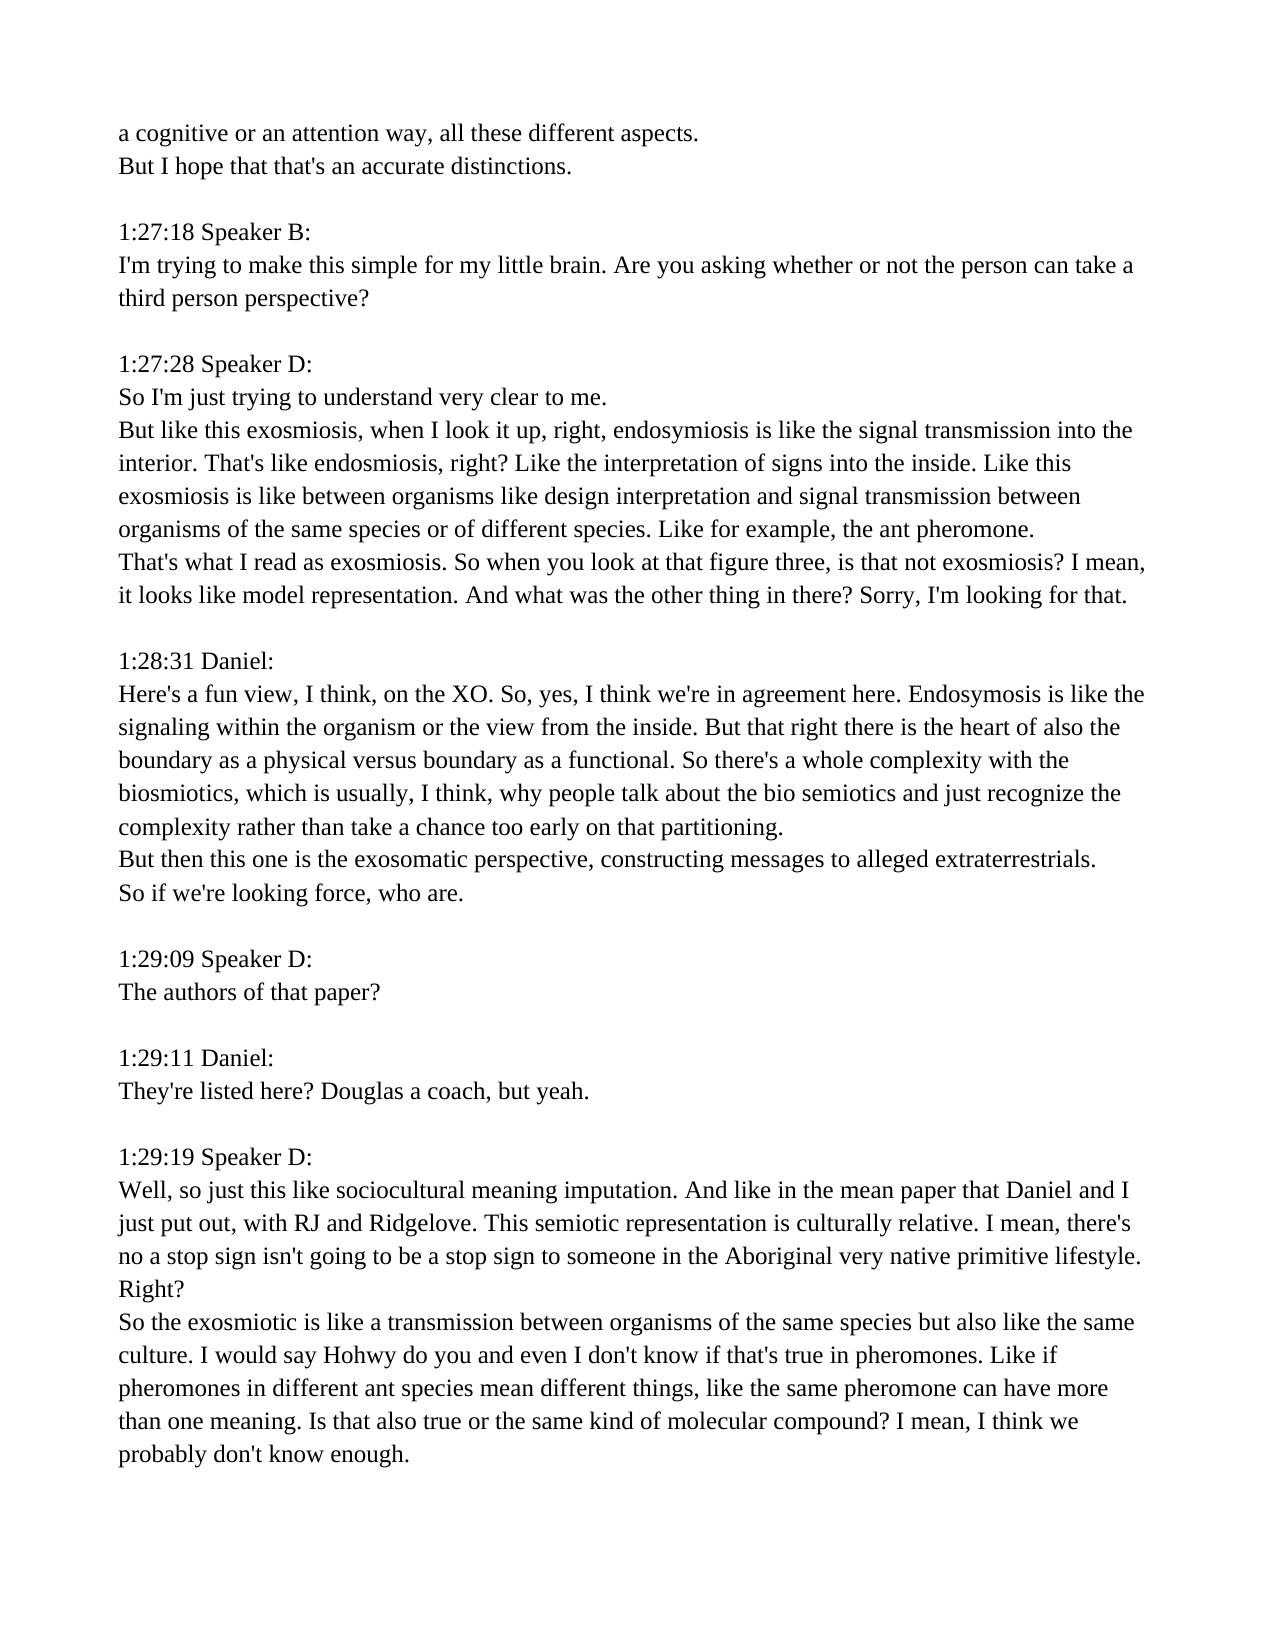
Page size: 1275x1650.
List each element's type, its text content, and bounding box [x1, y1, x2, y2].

text 1:27:18 Speaker B: [118, 217, 1157, 246]
text But then this one is the exosomatic perspective, constructing messages to alleged extraterrestrials. [118, 844, 1157, 873]
text 1:27:28 Speaker D: [118, 349, 1157, 378]
text So the exosmiotic is like a transmission between organisms of the same species but also like the same culture. I would say Hohwy do you and even I don't know if that's true in pheromones. Like if pheromones in different ant species mean different things, like the same pheromone can have more than one meaning. Is that also true or the same kind of molecular compound? I mean, I think we probably don't know enough. [118, 1307, 1157, 1468]
text 1:28:31 Daniel: [118, 646, 1157, 675]
text Here's a fun view, I think, on the XO. So, yes, I think we're in agreement here. Endosymosis is like the signaling within the organism or the view from the inside. But that right there is the heart of also the boundary as a physical versus boundary as a functional. So there's a whole complexity with the biosmiotics, which is usually, I think, why people talk about the bio semiotics and just recognize the complexity rather than take a chance too early on that partitioning. [118, 679, 1157, 840]
text The authors of that paper? [118, 977, 1157, 1005]
text a cognitive or an attention way, all these different aspects. [118, 118, 1157, 147]
text 1:29:19 Speaker D: [118, 1142, 1157, 1171]
text That's what I read as exosmiosis. So when you look at that figure three, is that not exosmiosis? I mean, it looks like model representation. And what was the other thing in there? Sorry, I'm looking for that. [118, 547, 1157, 609]
text Well, so just this like sociocultural meaning imputation. And like in the mean paper that Daniel and I just put out, with RJ and Ridgelove. This semiotic representation is culturally relative. I mean, there's no a stop sign isn't going to be a stop sign to someone in the Aboriginal very native primitive lifestyle. Right? [118, 1175, 1157, 1303]
text 1:29:09 Speaker D: [118, 944, 1157, 972]
text So if we're looking force, who are. [118, 878, 1157, 906]
text But like this exosmiosis, when I look it up, right, endosymiosis is like the signal transmission into the interior. That's like endosmiosis, right? Like the interpretation of signs into the inside. Like this exosmiosis is like between organisms like design interpretation and signal transmission between organisms of the same species or of different species. Like for example, the ant pheromone. [118, 415, 1157, 543]
text So I'm just trying to understand very clear to me. [118, 382, 1157, 411]
text I'm trying to make this simple for my little brain. Are you asking whether or not the person can take a third person perspective? [118, 250, 1157, 312]
text But I hope that that's an accurate distinctions. [118, 151, 1157, 180]
text 1:29:11 Daniel: [118, 1043, 1157, 1071]
text They're listed here? Douglas a coach, but yeah. [118, 1076, 1157, 1104]
